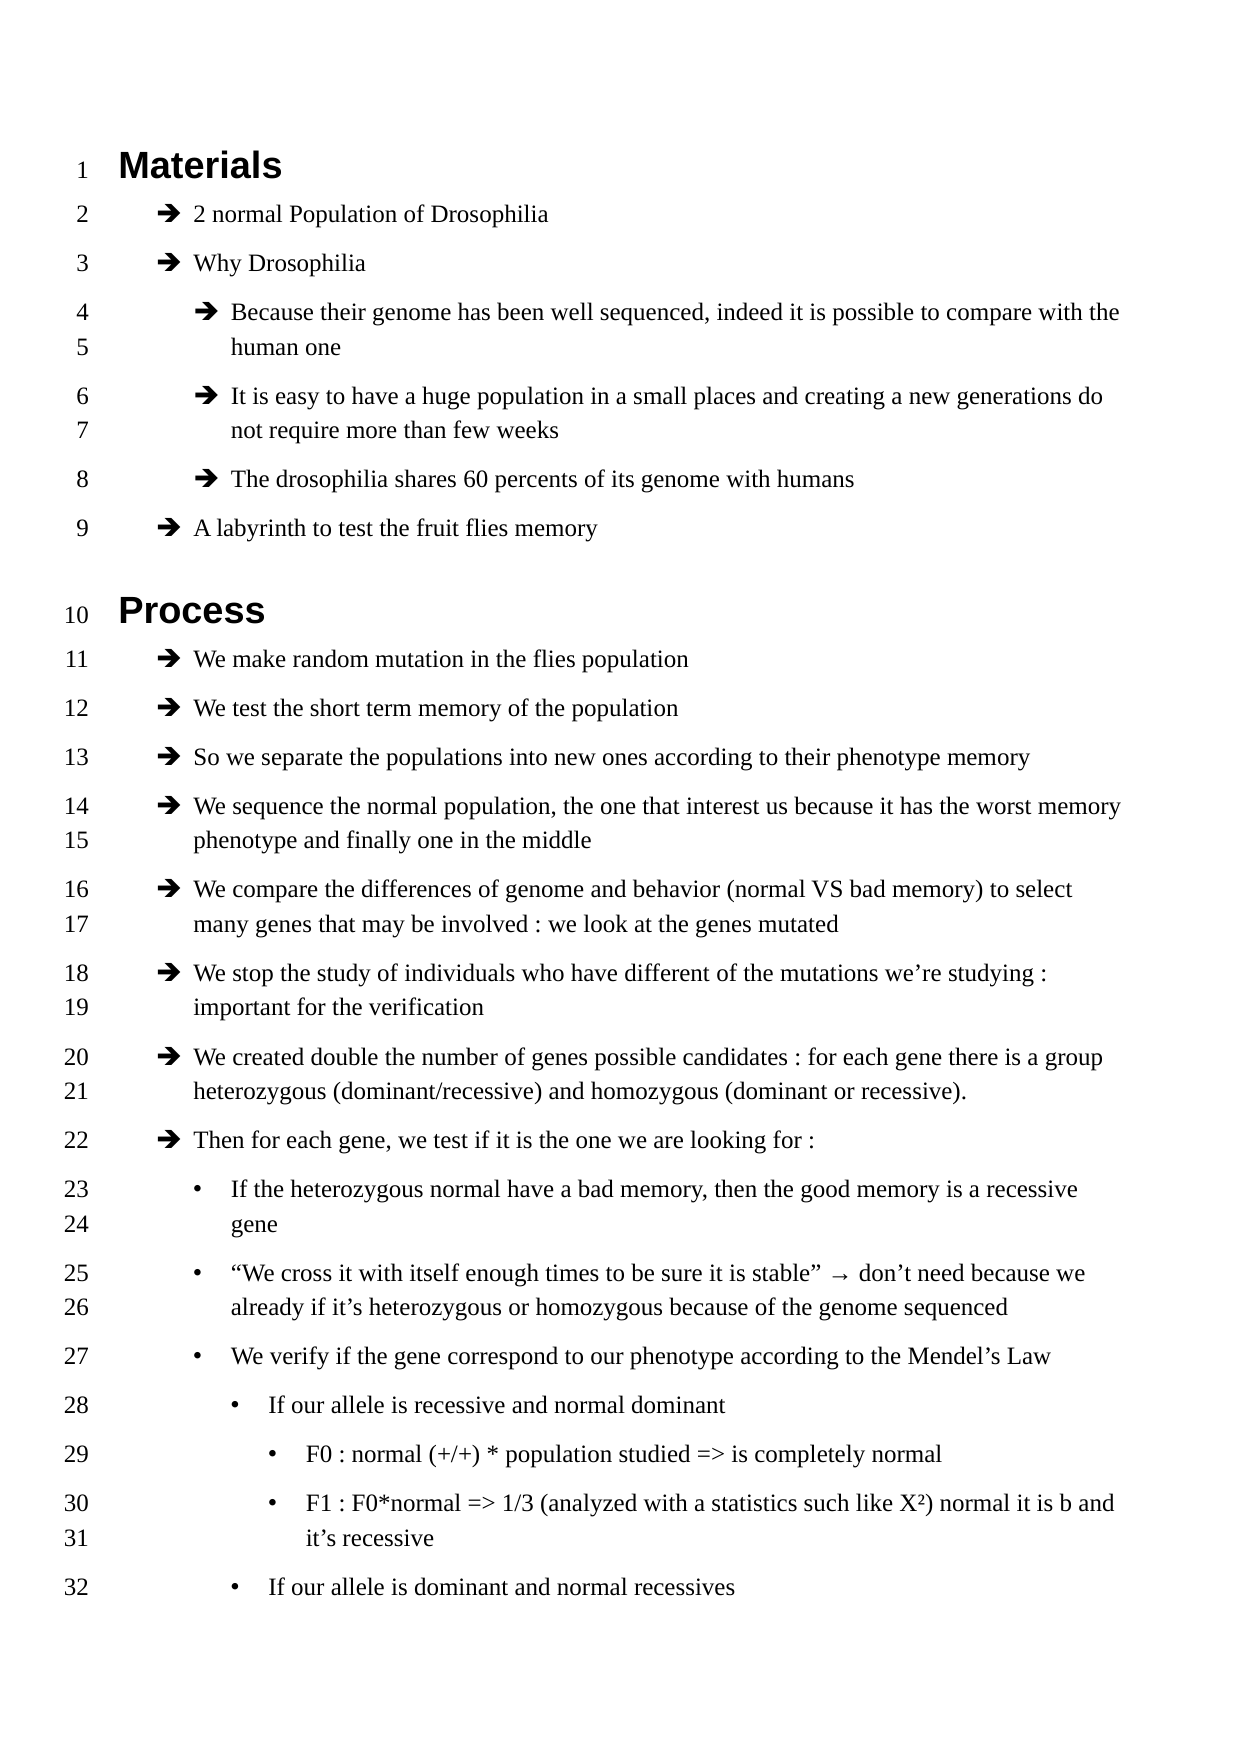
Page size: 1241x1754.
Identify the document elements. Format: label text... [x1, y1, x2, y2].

subtitle Materials [118, 143, 1122, 187]
list If the heterozygous normal have a bad memory, then the good memory is a recessive gene [193, 1174, 1122, 1237]
list We make random mutation in the flies population [156, 644, 1122, 672]
list Why Drosophilia [156, 248, 1122, 277]
list We sequence the normal population, the one that interest us because it has the worst memory phenotype and finally one in the middle [156, 791, 1122, 854]
list Then for each gene, we test if it is the one we are looking for : [156, 1125, 1122, 1154]
list Because their genome has been well sequenced, indeed it is possible to compare with the human one [193, 297, 1122, 361]
list We test the short term memory of the population [156, 693, 1122, 722]
list F0 : normal (+/+) * population studied => is completely normal [268, 1439, 1122, 1468]
list We verify if the gene correspond to our phenotype according to the Mendel’s Law [193, 1341, 1122, 1370]
list If our allele is recessive and normal dominant [231, 1390, 1122, 1419]
list 2 normal Population of Drosophilia [156, 199, 1122, 228]
list “We cross it with itself enough times to be sure it is stable” → don’t need because we already if it’s heterozygous or homozygous because of the genome sequenced [193, 1258, 1122, 1321]
list F1 : F0*normal => 1/3 (analyzed with a statistics such like X²) normal it is b and it’s recessive [268, 1488, 1122, 1552]
list We created double the number of genes possible candidates : for each gene there is a group heterozygous (dominant/recessive) and homozygous (dominant or recessive). [156, 1042, 1122, 1105]
list If our allele is dominant and normal recessives [231, 1572, 1122, 1601]
subtitle Process [118, 588, 1122, 631]
list It is easy to have a huge population in a small places and creating a new generations do not require more than few weeks [193, 381, 1122, 444]
list So we separate the populations into new ones according to their phenotype memory [156, 742, 1122, 771]
list We stop the study of individuals who have different of the mutations we’re studying : important for the verification [156, 958, 1122, 1021]
list The drosophilia shares 60 percents of its genome with humans [193, 464, 1122, 493]
list We compare the differences of genome and behavior (normal VS bad memory) to select many genes that may be involved : we look at the genes mutated [156, 874, 1122, 938]
list A labyrinth to test the fruit flies memory [156, 513, 1122, 542]
